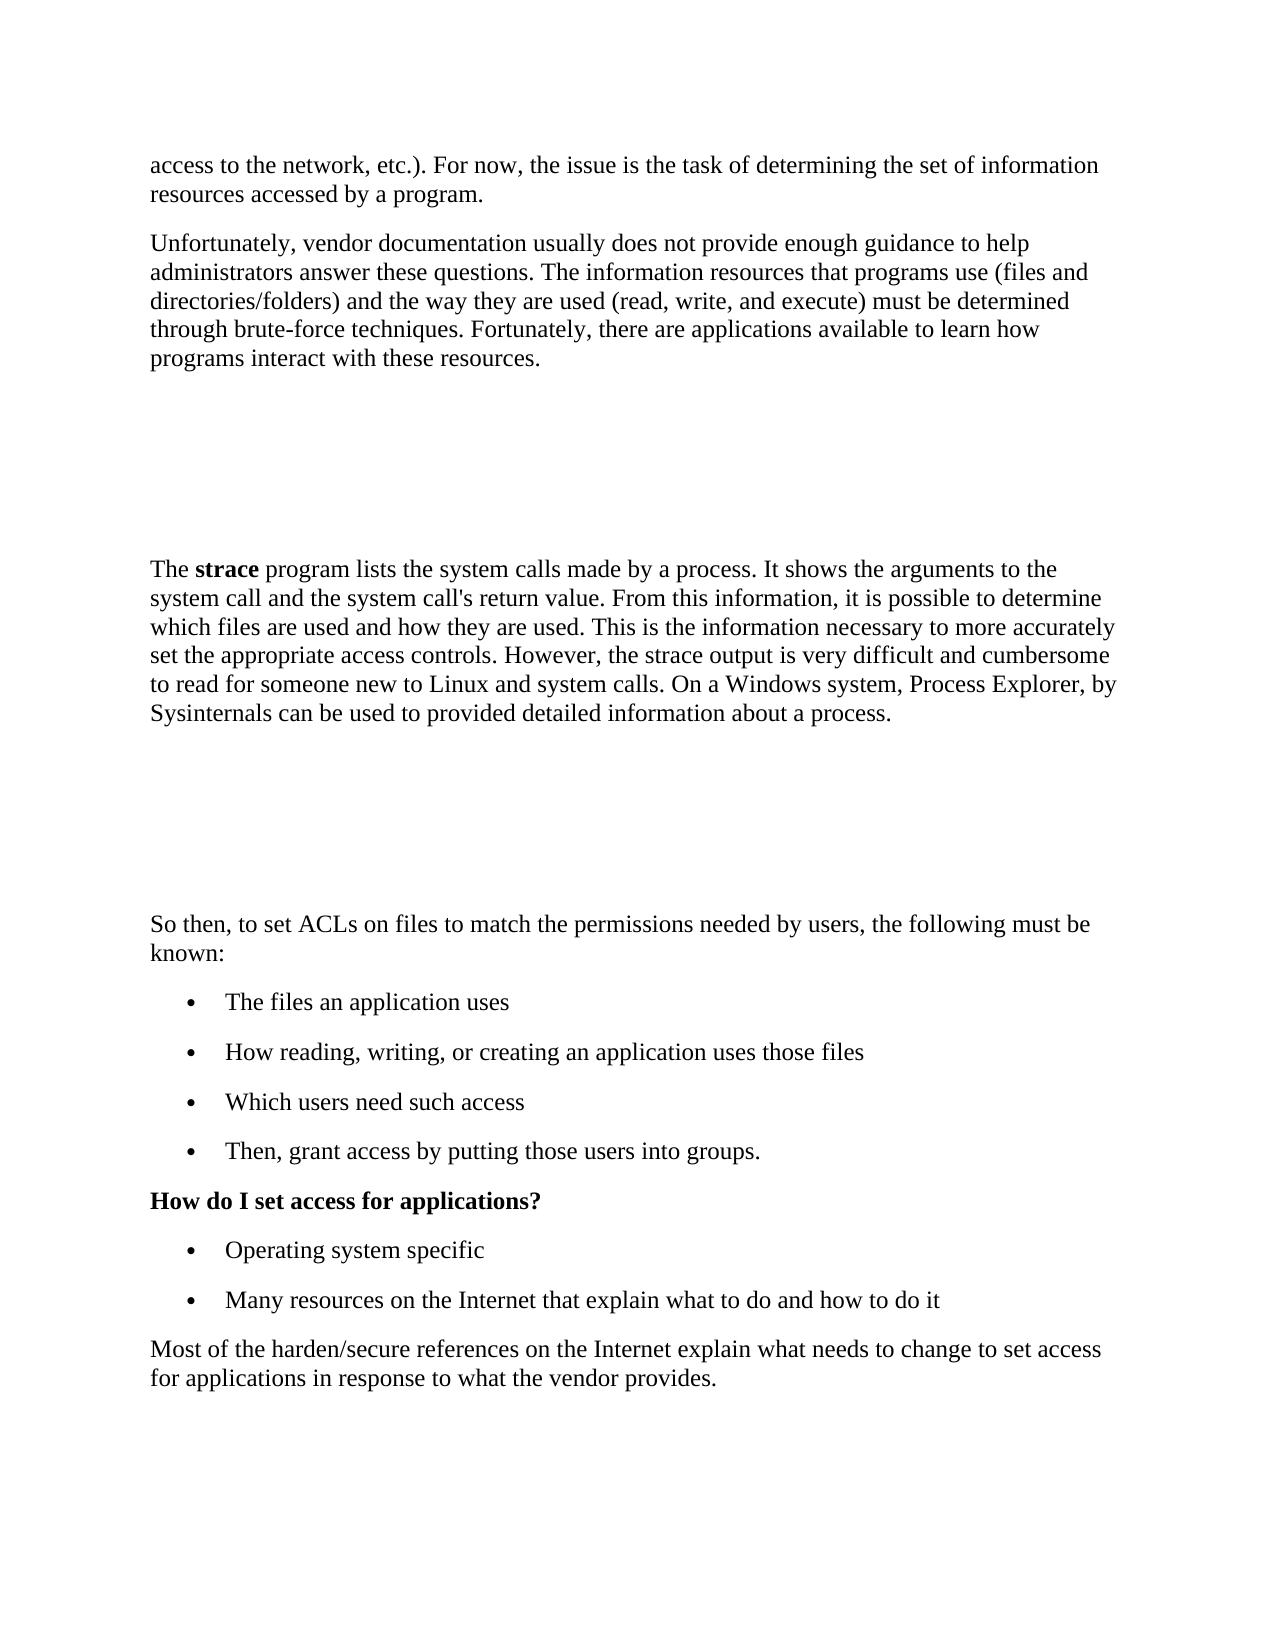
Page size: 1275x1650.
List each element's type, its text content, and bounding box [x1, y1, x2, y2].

text So then, to set ACLs on files to match the permissions needed by users, the following must be known: [150, 909, 1125, 967]
text Unfortunately, vendor documentation usually does not provide enough guidance to help administrators answer these questions. The information resources that programs use (files and directories/folders) and the way they are used (read, write, and execute) must be determined through brute-force techniques. Fortunately, there are applications available to learn how programs interact with these resources. [150, 228, 1125, 372]
text Most of the harden/secure references on the Internet explain what needs to change to set access for applications in response to what the vendor provides. [150, 1334, 1125, 1392]
list Operating system specific [187, 1235, 1125, 1264]
list How reading, writing, or creating an application uses those files [187, 1037, 1125, 1066]
list Many resources on the Internet that explain what to do and how to do it [187, 1285, 1125, 1314]
list Which users need such access [187, 1087, 1125, 1115]
text access to the network, etc.). For now, the issue is the task of determining the set of information resources accessed by a program. [150, 150, 1125, 207]
list The files an application uses [187, 987, 1125, 1016]
list Then, grant access by putting those users into groups. [187, 1136, 1125, 1165]
text The strace program lists the system calls made by a process. It shows the arguments to the system call and the system call's return value. From this information, it is possible to determine which files are used and how they are used. This is the information necessary to more accurately set the appropriate access controls. However, the strace output is very difficult and cumbersome to read for someone new to Linux and system calls. On a Windows system, Process Explorer, by Sysinternals can be used to provided detailed information about a process. [150, 554, 1125, 727]
text How do I set access for applications? [150, 1186, 1125, 1214]
